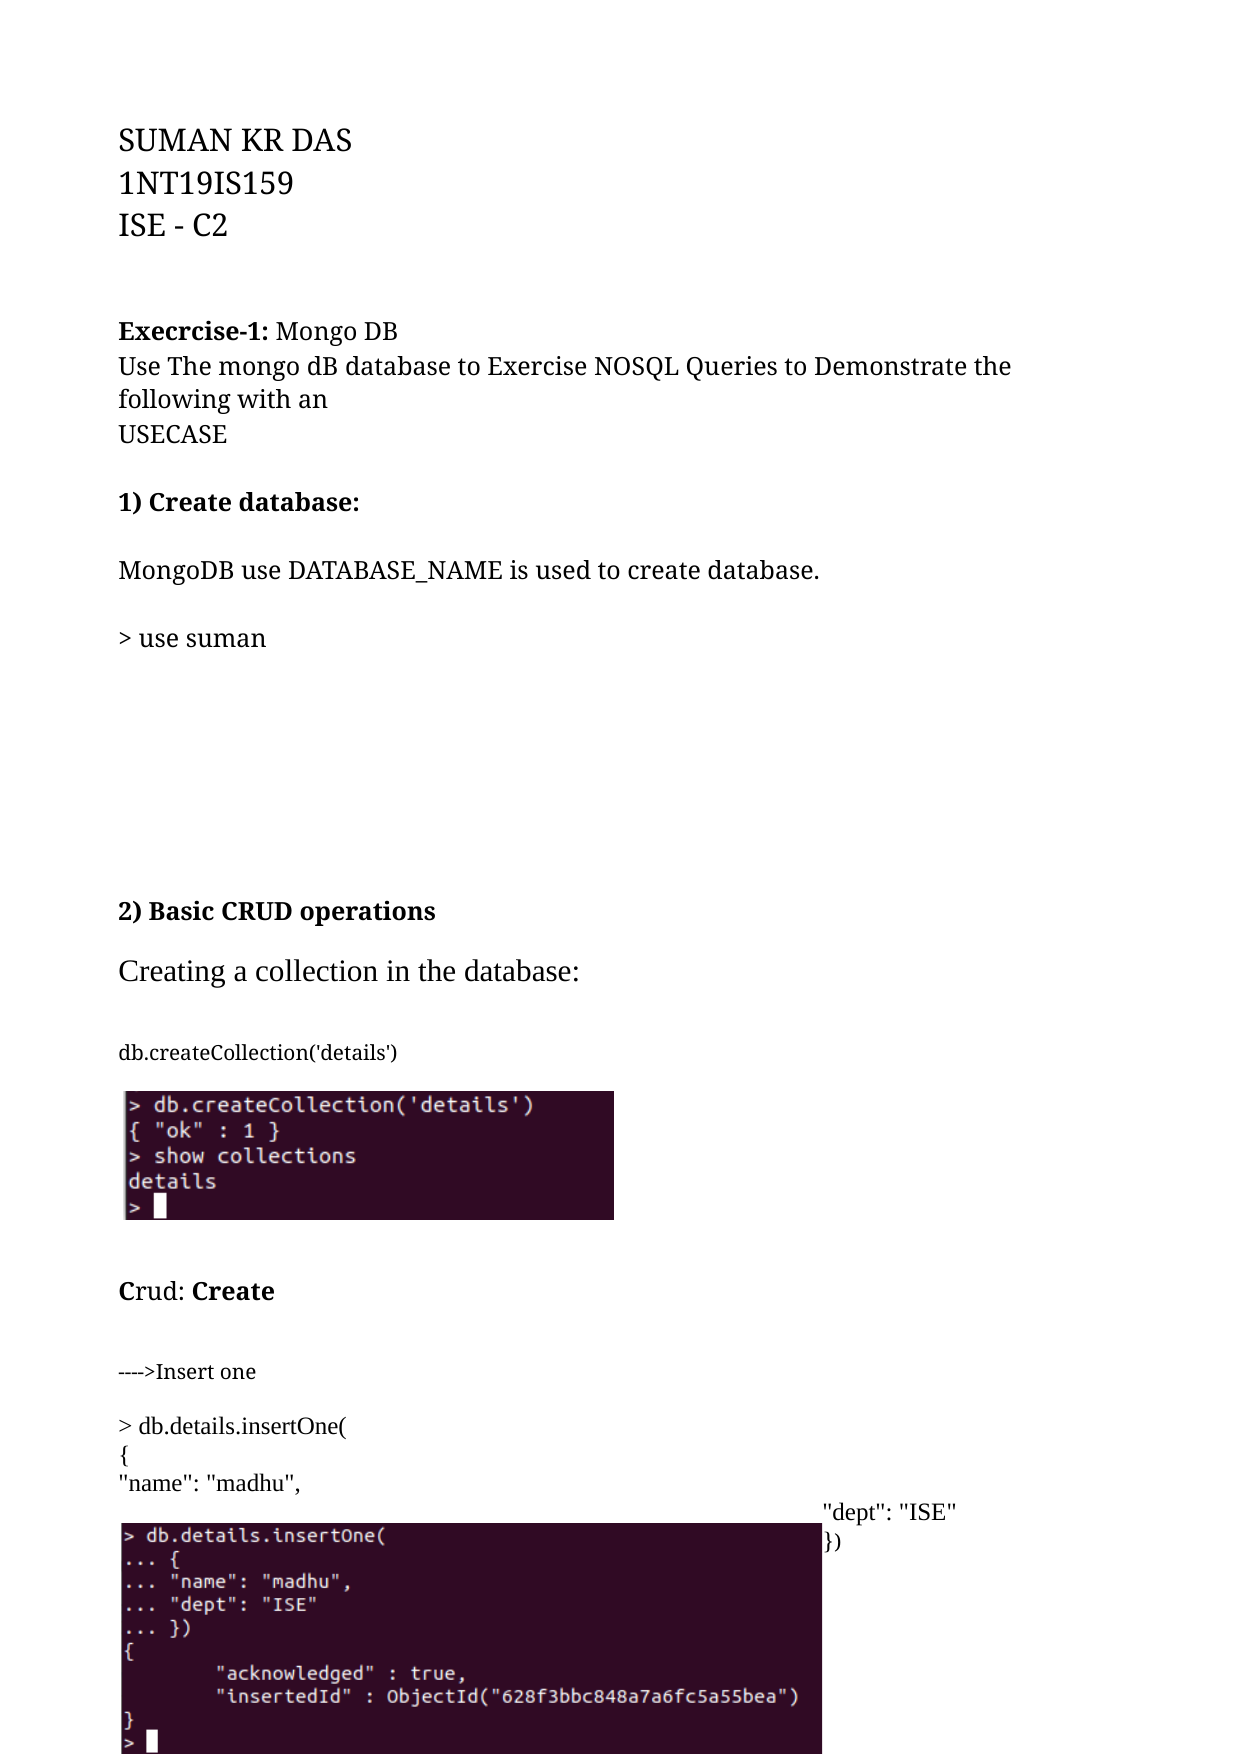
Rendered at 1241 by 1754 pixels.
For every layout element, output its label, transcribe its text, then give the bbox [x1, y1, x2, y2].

text > use suman [118, 621, 1122, 655]
text "name": "madhu", [118, 1468, 1122, 1497]
text SUMAN KR DAS [118, 118, 1122, 161]
picture [123, 1091, 614, 1220]
text ---->Insert one [118, 1357, 1122, 1386]
text 2) Basic CRUD operations [118, 893, 1122, 927]
text }) [823, 1526, 1122, 1555]
text db.createCollection('details') [118, 1038, 1122, 1067]
text Creating a collection in the database: [118, 952, 1122, 988]
text > db.details.insertOne( [118, 1411, 1122, 1440]
text ISE - C2 [118, 203, 1122, 246]
text { [118, 1440, 1122, 1468]
text MongoDB use DATABASE_NAME is used to create database. [118, 552, 1122, 587]
text 1) Create database: [118, 484, 1122, 518]
text Crud: Create [118, 1273, 1122, 1307]
picture [121, 1523, 823, 1754]
text 1NT19IS159 [118, 161, 1122, 203]
text Execrcise-1: Mongo DB Use The mongo dB database to Exercise NOSQL Queries to Demonstrate the following with an USECASE [118, 314, 1122, 450]
text "dept": "ISE" [118, 1497, 1122, 1526]
